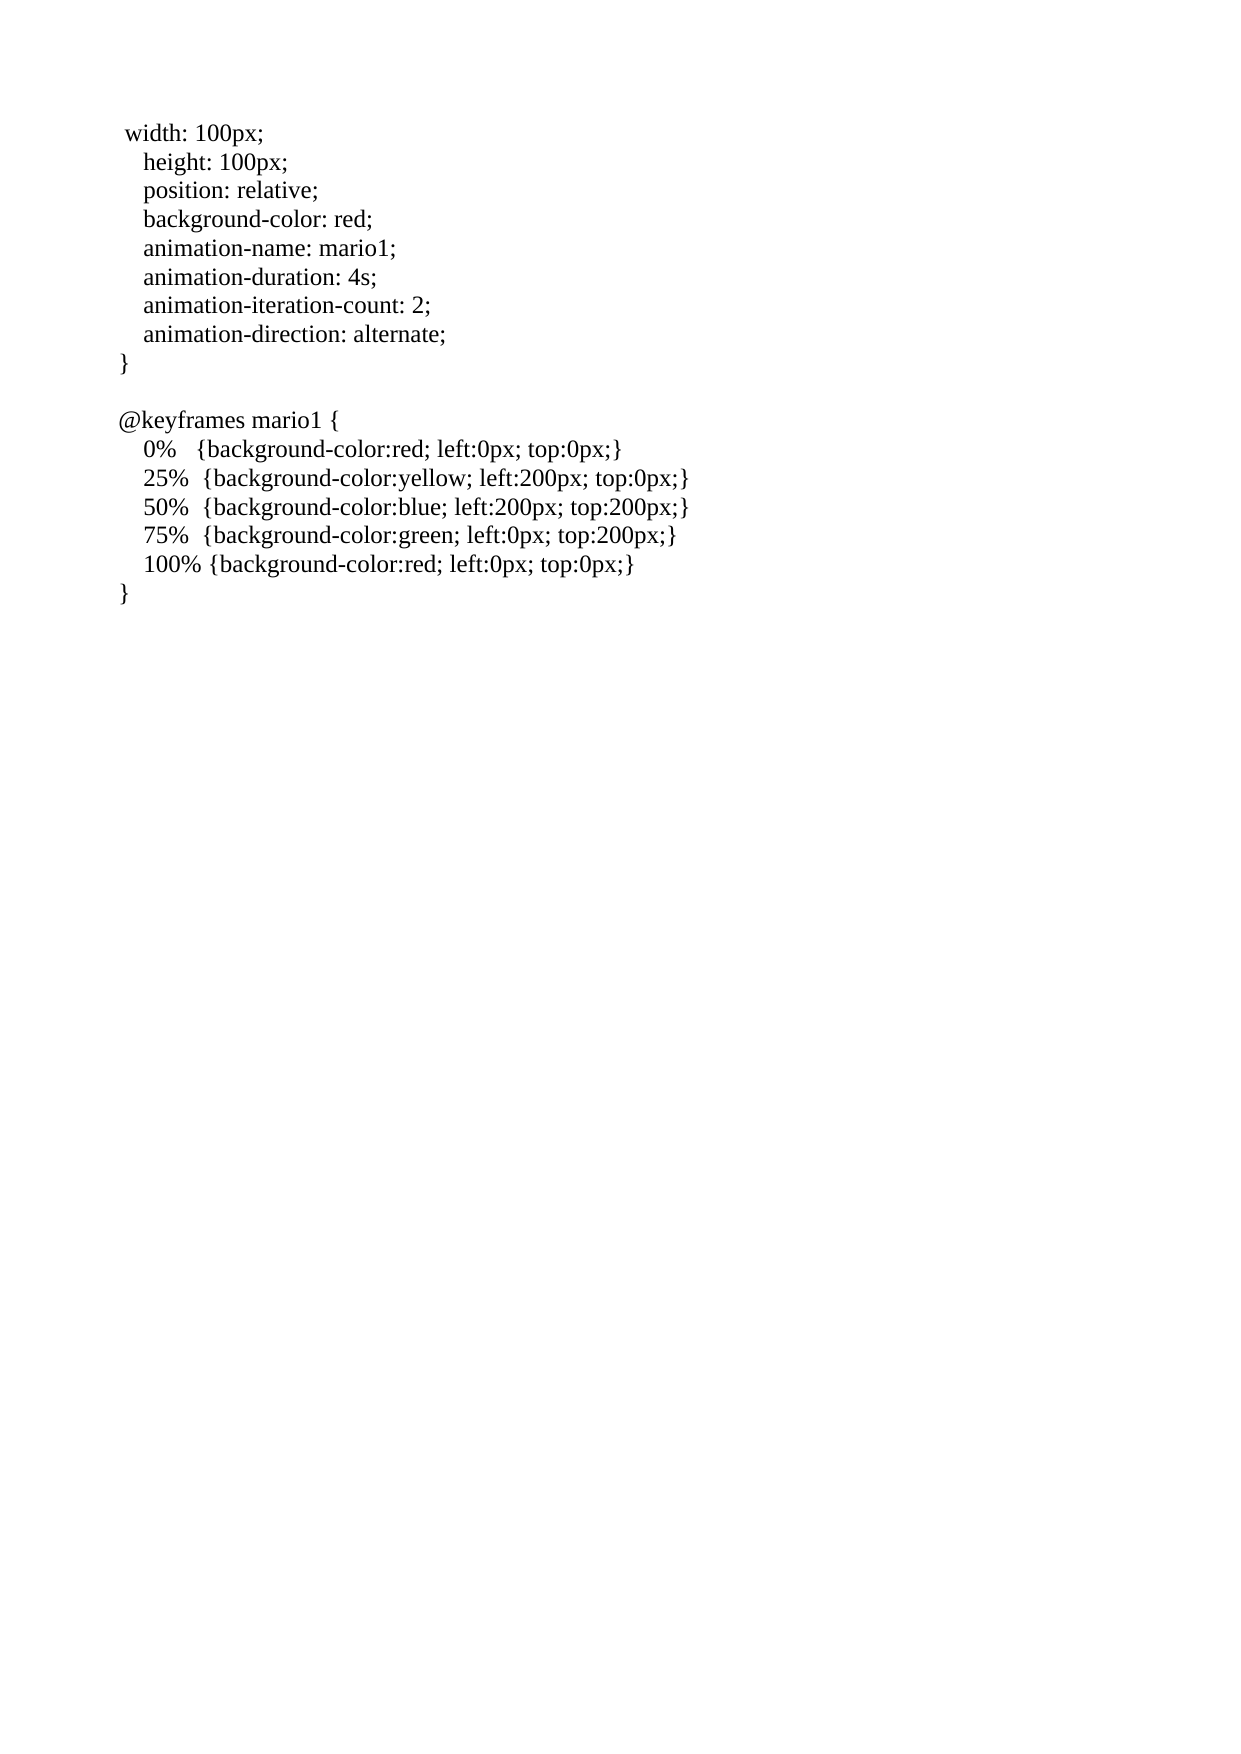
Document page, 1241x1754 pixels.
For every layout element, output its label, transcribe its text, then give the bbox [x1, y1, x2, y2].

text animation-name: mario1; [118, 233, 1122, 262]
text 50% {background-color:blue; left:200px; top:200px;} [118, 492, 1122, 521]
text 100% {background-color:red; left:0px; top:0px;} [118, 549, 1122, 578]
text @keyframes mario1 { [118, 406, 1122, 434]
text } [118, 578, 1122, 607]
text height: 100px; [118, 147, 1122, 176]
text } [118, 348, 1122, 377]
text position: relative; [118, 176, 1122, 204]
text width: 100px; [118, 118, 1122, 147]
text animation-iteration-count: 2; [118, 291, 1122, 319]
text 75% {background-color:green; left:0px; top:200px;} [118, 521, 1122, 549]
text 0% {background-color:red; left:0px; top:0px;} [118, 434, 1122, 463]
text 25% {background-color:yellow; left:200px; top:0px;} [118, 463, 1122, 492]
text animation-direction: alternate; [118, 319, 1122, 348]
text background-color: red; [118, 204, 1122, 233]
text animation-duration: 4s; [118, 262, 1122, 291]
